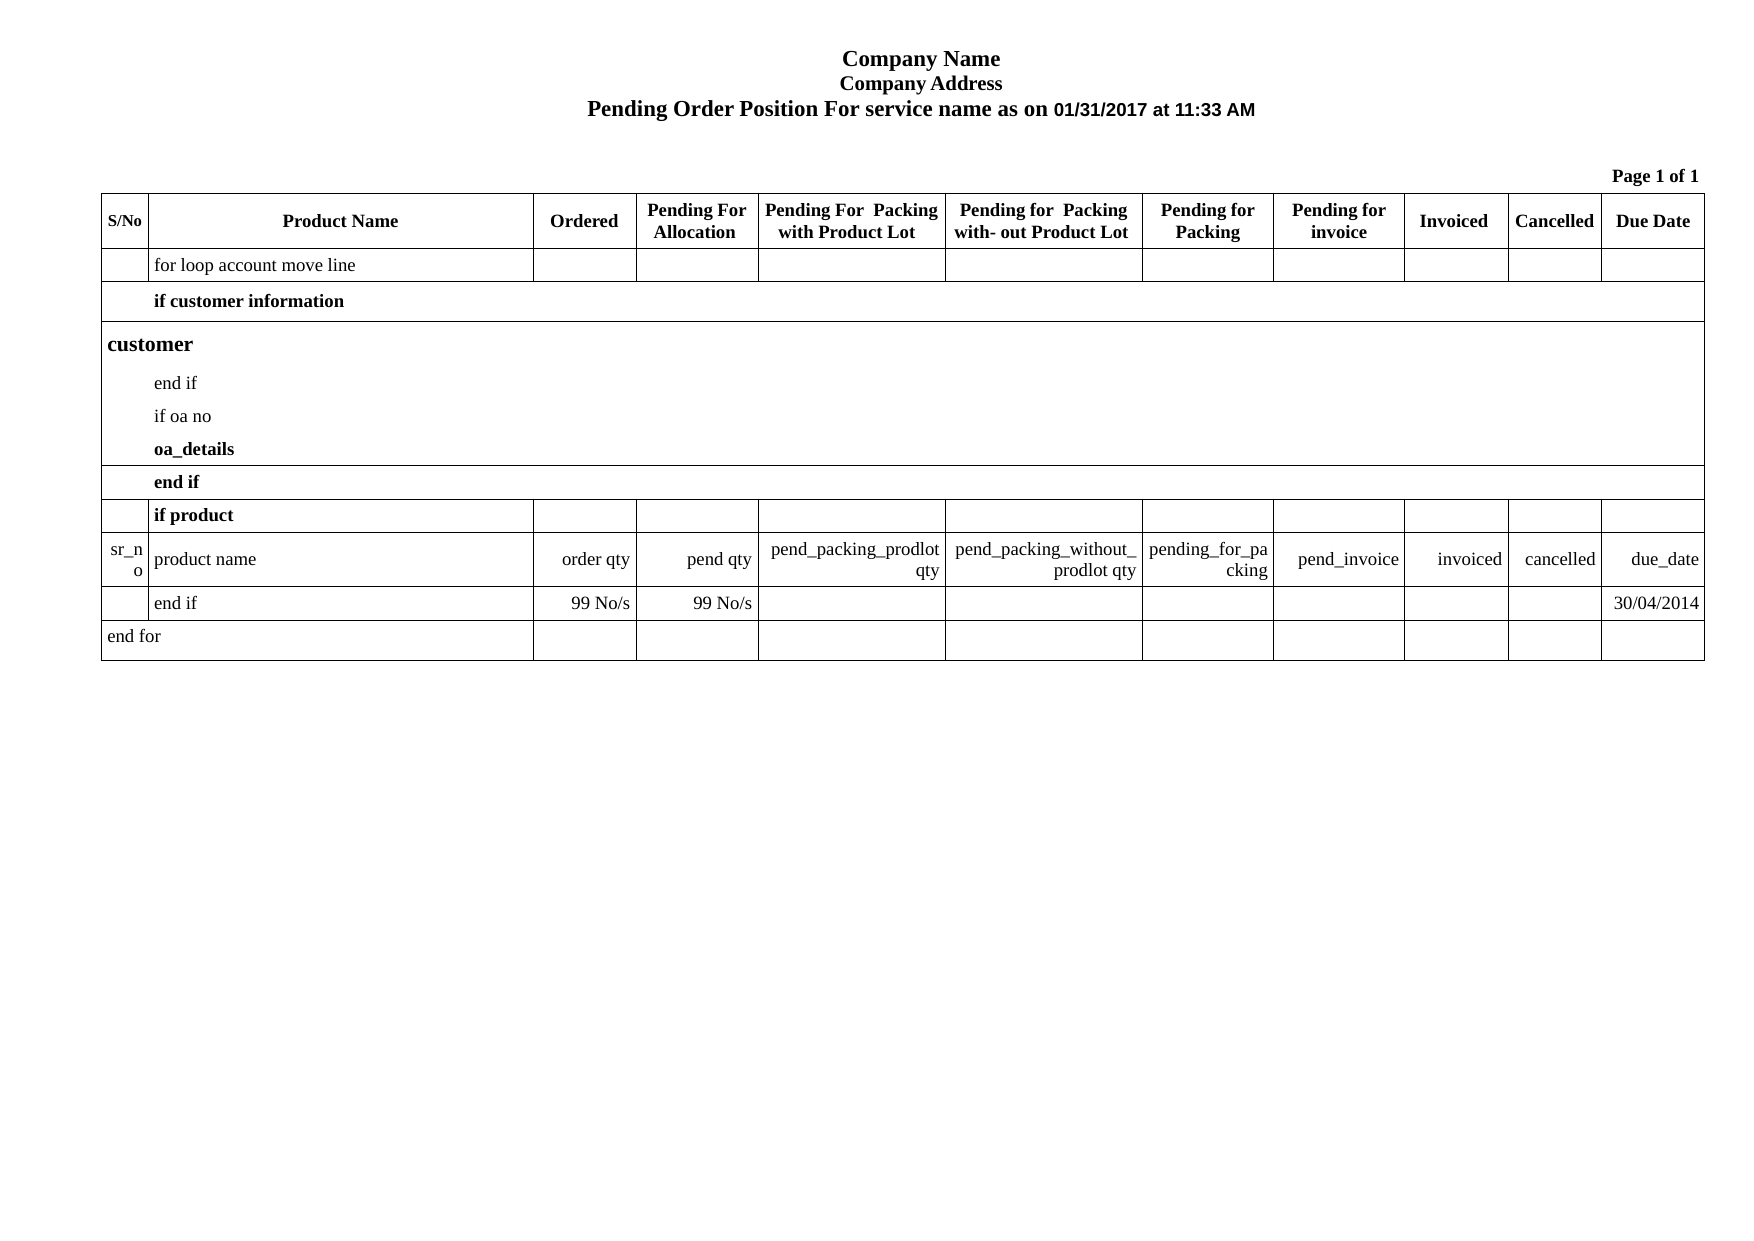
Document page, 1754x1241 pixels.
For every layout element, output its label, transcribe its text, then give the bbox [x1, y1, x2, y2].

table_cell cancelled [1509, 533, 1601, 586]
table_cell pending_for_packing [1143, 533, 1273, 586]
table_header Page 1 of 1 [101, 158, 1704, 193]
table_cell [758, 399, 945, 432]
table_cell [945, 282, 1142, 321]
table_cell pend qty [637, 533, 758, 586]
table_cell [534, 249, 636, 281]
table_cell [1509, 587, 1601, 619]
table_cell [758, 466, 945, 498]
table_cell [636, 466, 758, 498]
table_cell Product Name [149, 194, 533, 248]
table_cell [102, 466, 148, 498]
table_cell Invoiced [1405, 194, 1508, 248]
table_cell [1508, 282, 1601, 321]
table_cell [1405, 249, 1508, 281]
table_cell if customer information [148, 282, 533, 321]
table_cell due_date [1602, 533, 1704, 586]
table_cell [1601, 466, 1704, 498]
table_cell [1601, 282, 1704, 321]
table_cell [533, 282, 636, 321]
table_cell end if [148, 466, 533, 498]
table_cell [946, 621, 1142, 660]
table_cell [1274, 500, 1404, 532]
table_cell Pending for invoice [1274, 194, 1404, 248]
table_cell [102, 399, 148, 432]
table_cell pend_invoice [1274, 533, 1404, 586]
table_cell [1274, 587, 1404, 619]
table_cell [1405, 366, 1508, 399]
table_cell Cancelled [1509, 194, 1601, 248]
table_cell [1273, 399, 1404, 432]
table_cell [946, 500, 1142, 532]
table_cell [1601, 366, 1704, 399]
table_cell [1142, 366, 1273, 399]
table_cell [1143, 500, 1273, 532]
table_cell end for [102, 621, 533, 660]
table_cell [636, 399, 758, 432]
table_cell order qty [534, 533, 636, 586]
table_cell [102, 433, 148, 465]
table_cell [945, 466, 1142, 498]
table_cell [1405, 282, 1508, 321]
table_cell oa_details [148, 433, 1704, 465]
table_cell Due Date [1602, 194, 1704, 248]
table_cell [1143, 621, 1273, 660]
table_cell [758, 282, 945, 321]
table_cell [945, 399, 1142, 432]
table_cell [534, 621, 636, 660]
table_cell [1602, 500, 1704, 532]
table_cell [1273, 282, 1404, 321]
table_cell [1273, 366, 1404, 399]
table_cell [102, 249, 148, 281]
table_cell [1509, 621, 1601, 660]
table_cell S/No [102, 194, 148, 248]
table_cell Pending for Packing with- out Product Lot [946, 194, 1142, 248]
table_cell [759, 621, 945, 660]
table_cell [759, 587, 945, 619]
table_cell if product [149, 500, 533, 532]
table_cell [102, 587, 148, 619]
table_cell [1509, 249, 1601, 281]
table_cell pend_packing_without_prodlot qty [946, 533, 1142, 586]
table_cell [759, 500, 945, 532]
table_cell [1405, 500, 1508, 532]
table_cell invoiced [1405, 533, 1508, 586]
table_cell 30/04/2014 [1602, 587, 1704, 619]
table_cell [1405, 399, 1508, 432]
table_cell Pending for Packing [1143, 194, 1273, 248]
table_cell 99 No/s [637, 587, 758, 619]
table_cell [1274, 621, 1404, 660]
table_cell [102, 366, 148, 399]
table_cell [102, 282, 148, 321]
table_cell [1273, 466, 1404, 498]
table_cell [1601, 399, 1704, 432]
table_cell sr_no [102, 533, 148, 586]
table_cell [636, 366, 758, 399]
table_cell [1405, 466, 1508, 498]
table_cell [636, 282, 758, 321]
table_cell [1602, 249, 1704, 281]
table_cell [1508, 399, 1601, 432]
table_cell pend_packing_prodlot qty [759, 533, 945, 586]
table_cell [533, 366, 636, 399]
table_cell [1143, 249, 1273, 281]
table_cell if oa no [148, 399, 533, 432]
table_cell [1142, 282, 1273, 321]
table_cell for loop account move line [149, 249, 533, 281]
table_cell [1274, 249, 1404, 281]
table_cell [1405, 621, 1508, 660]
table_cell [1602, 621, 1704, 660]
table_cell [1508, 366, 1601, 399]
table_cell 99 No/s [534, 587, 636, 619]
table_cell [946, 249, 1142, 281]
table_cell [1143, 587, 1273, 619]
table_cell [637, 621, 758, 660]
table_cell [534, 500, 636, 532]
table_cell [102, 500, 148, 532]
table_cell [1508, 466, 1601, 498]
table_cell [637, 500, 758, 532]
table_cell [945, 366, 1142, 399]
table_cell [533, 399, 636, 432]
table_cell [759, 249, 945, 281]
table_cell [1509, 500, 1601, 532]
table_cell customer [102, 322, 1704, 366]
table_cell [637, 249, 758, 281]
table_cell end if [149, 587, 533, 619]
table_cell Ordered [534, 194, 636, 248]
table_cell [946, 587, 1142, 619]
table_cell Pending For Allocation [637, 194, 758, 248]
table_cell [758, 366, 945, 399]
table_cell [1142, 466, 1273, 498]
table_cell [1405, 587, 1508, 619]
table_cell [533, 466, 636, 498]
table_cell end if [148, 366, 533, 399]
table_cell product name [149, 533, 533, 586]
table_cell Pending For Packing with Product Lot [759, 194, 945, 248]
table_cell [1142, 399, 1273, 432]
